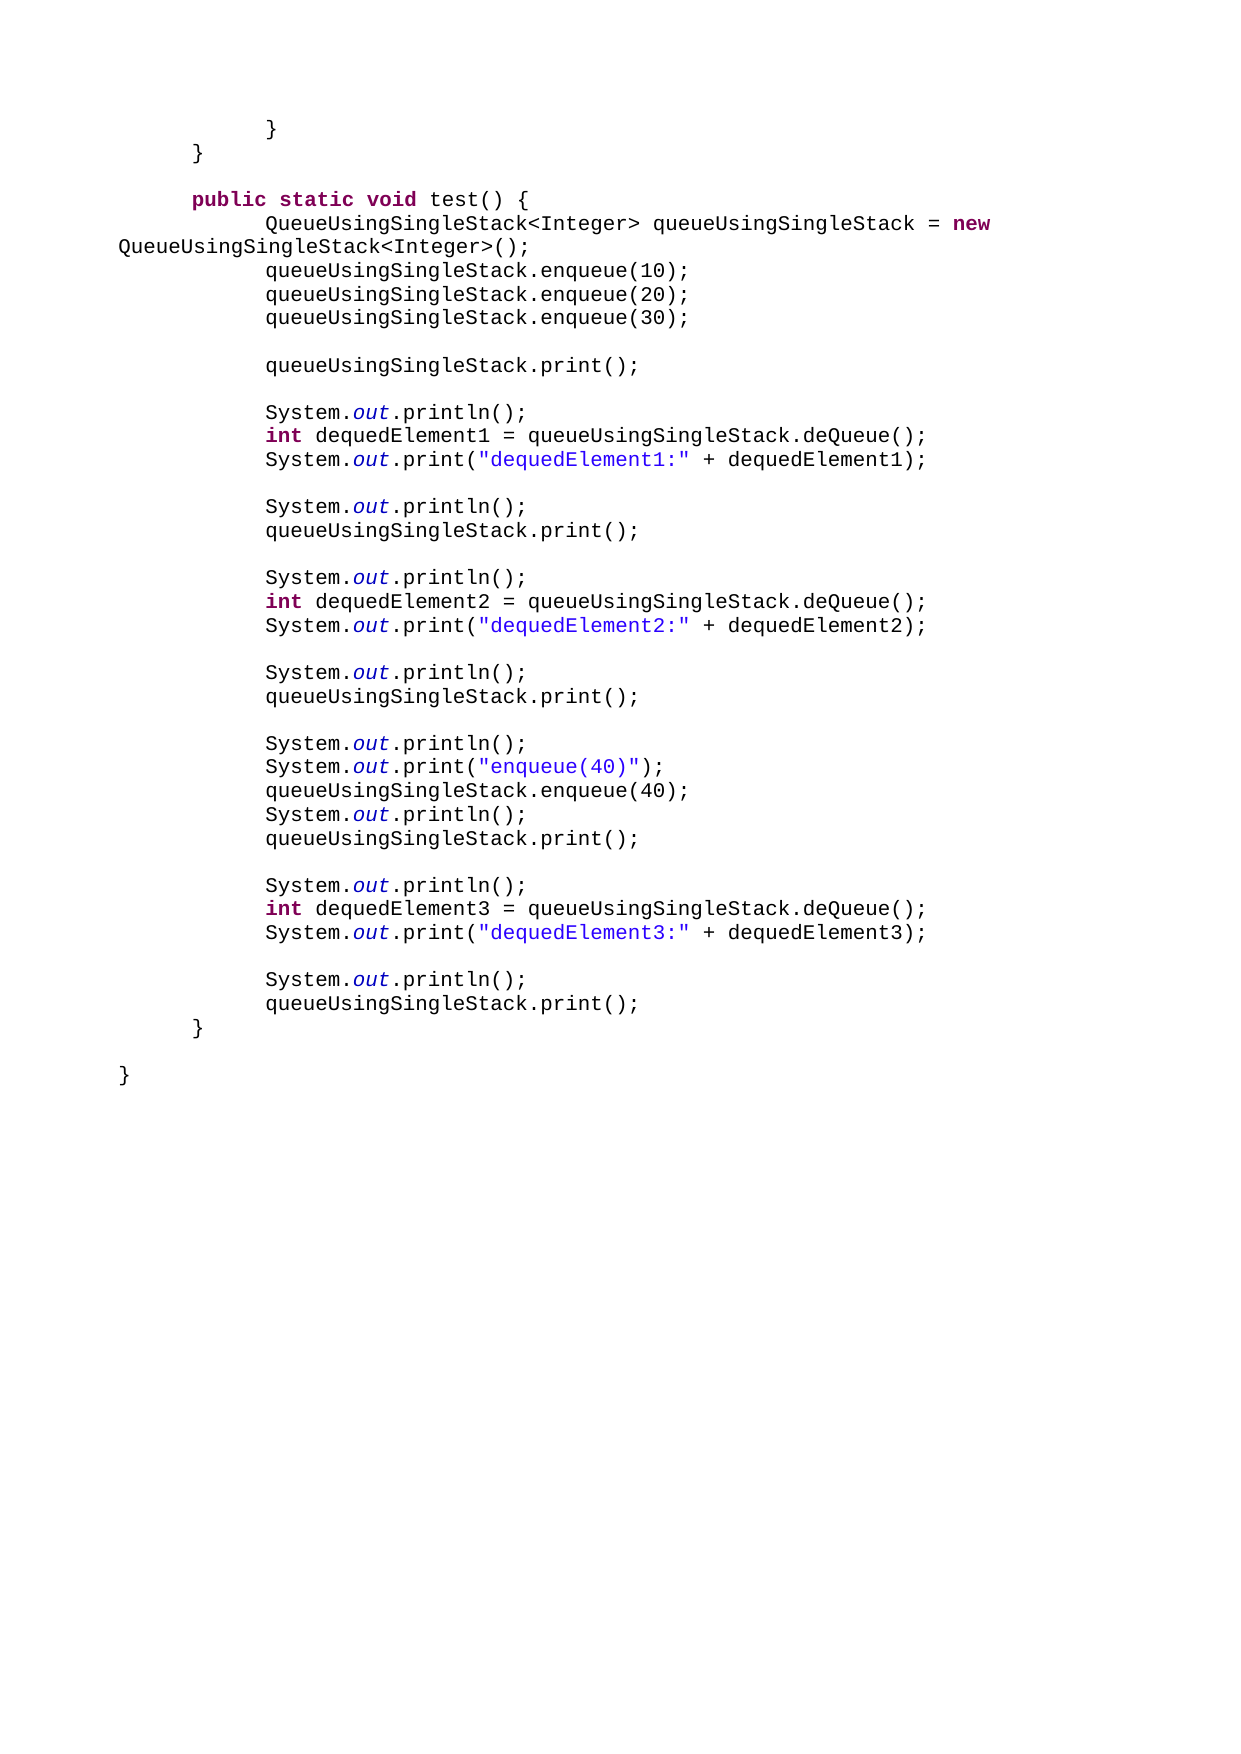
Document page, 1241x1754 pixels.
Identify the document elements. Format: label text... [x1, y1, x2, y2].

text System.out.println(); [118, 875, 1122, 898]
text } [118, 1064, 1122, 1088]
text System.out.print("dequedElement1:" + dequedElement1); [118, 449, 1122, 473]
text queueUsingSingleStack.enqueue(20); [118, 284, 1122, 307]
text public static void test() { [118, 189, 1122, 213]
text System.out.println(); [118, 402, 1122, 426]
text int dequedElement2 = queueUsingSingleStack.deQueue(); [118, 591, 1122, 615]
text System.out.print("dequedElement2:" + dequedElement2); [118, 615, 1122, 638]
text queueUsingSingleStack.print(); [118, 520, 1122, 544]
text int dequedElement3 = queueUsingSingleStack.deQueue(); [118, 898, 1122, 922]
text } [118, 1017, 1122, 1040]
text queueUsingSingleStack.print(); [118, 354, 1122, 378]
text System.out.println(); [118, 567, 1122, 591]
text QueueUsingSingleStack<Integer> queueUsingSingleStack = new QueueUsingSingleStack<Integer>(); [118, 213, 1122, 260]
text queueUsingSingleStack.enqueue(10); [118, 260, 1122, 284]
text System.out.print("enqueue(40)"); [118, 757, 1122, 780]
text queueUsingSingleStack.print(); [118, 993, 1122, 1017]
text queueUsingSingleStack.print(); [118, 827, 1122, 851]
text System.out.print("dequedElement3:" + dequedElement3); [118, 922, 1122, 946]
text queueUsingSingleStack.enqueue(40); [118, 780, 1122, 804]
text queueUsingSingleStack.print(); [118, 686, 1122, 709]
text } [118, 142, 1122, 165]
text System.out.println(); [118, 733, 1122, 757]
text queueUsingSingleStack.enqueue(30); [118, 307, 1122, 331]
text System.out.println(); [118, 496, 1122, 520]
text System.out.println(); [118, 662, 1122, 686]
text int dequedElement1 = queueUsingSingleStack.deQueue(); [118, 426, 1122, 449]
text } [118, 118, 1122, 142]
text System.out.println(); [118, 969, 1122, 993]
text System.out.println(); [118, 804, 1122, 827]
